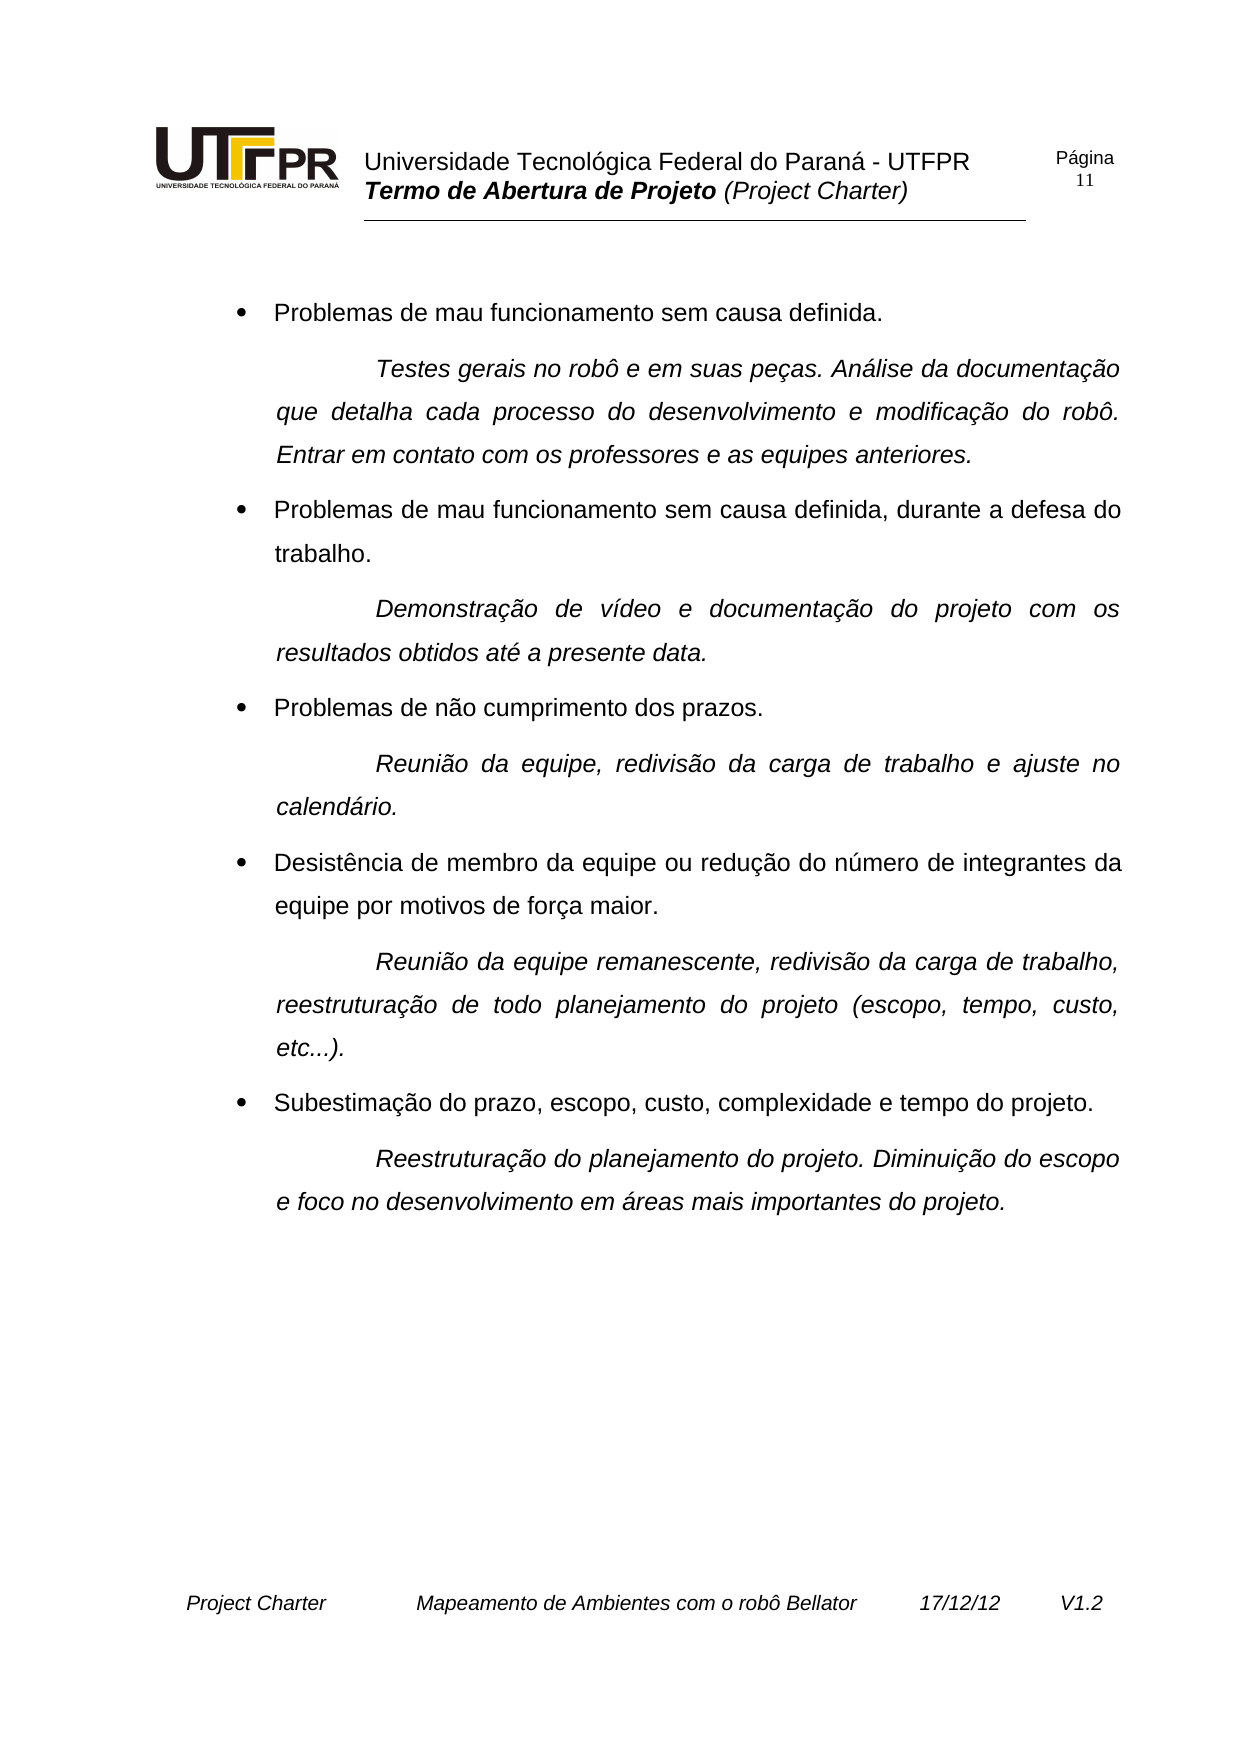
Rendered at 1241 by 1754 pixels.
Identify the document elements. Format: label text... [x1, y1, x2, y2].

list Subestimação do prazo, escopo, custo, complexidade e tempo do projeto. [237, 1088, 1123, 1117]
text Demonstração de vídeo e documentação do projeto com os resultados obtidos até a presente data. [276, 594, 1123, 666]
text Reestruturação do planejamento do projeto. Diminuição do escopo e foco no desenvolvimento em áreas mais importantes do projeto. [276, 1144, 1123, 1216]
text Testes gerais no robô e em suas peças. Análise da documentação que detalha cada processo do desenvolvimento e modificação do robô. Entrar em contato com os professores e as equipes anteriores. [276, 354, 1123, 469]
list Problemas de mau funcionamento sem causa definida, durante a defesa do trabalho. [237, 496, 1123, 567]
picture [155, 127, 339, 189]
list Problemas de não cumprimento dos prazos. [237, 693, 1123, 722]
list Desistência de membro da equipe ou redução do número de integrantes da equipe por motivos de força maior. [237, 848, 1123, 919]
list Problemas de mau funcionamento sem causa definida. [237, 298, 1123, 327]
text Reunião da equipe, redivisão da carga de trabalho e ajuste no calendário. [276, 749, 1123, 821]
text Reunião da equipe remanescente, redivisão da carga de trabalho, reestruturação de todo planejamento do projeto (escopo, tempo, custo, etc...). [276, 946, 1123, 1061]
